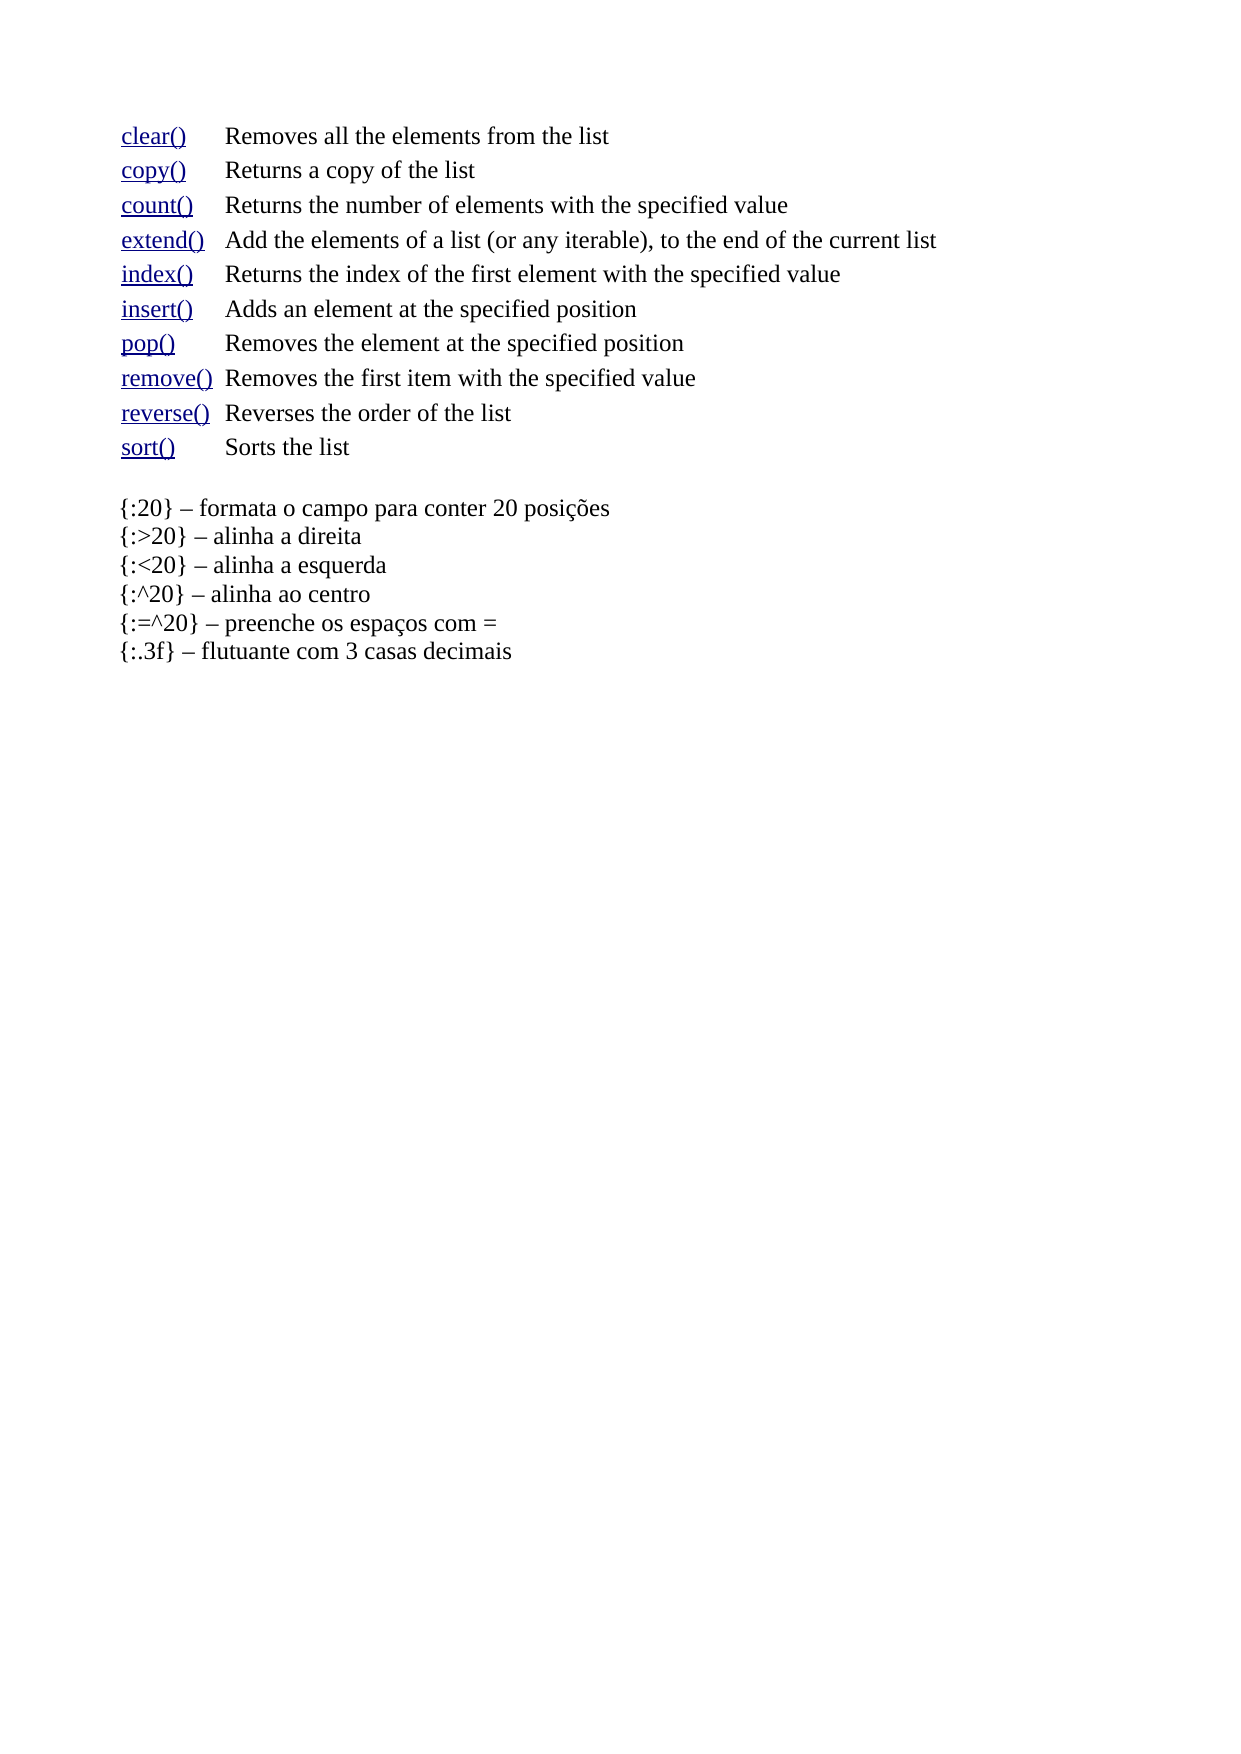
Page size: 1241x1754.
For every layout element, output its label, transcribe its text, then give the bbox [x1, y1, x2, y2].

table_cell Returns a copy of the list [222, 153, 944, 187]
table_cell Sorts the list [222, 429, 944, 464]
table_cell Reverses the order of the list [222, 395, 944, 429]
table_cell Returns the number of elements with the specified value [222, 187, 944, 222]
text {:=^20} – preenche os espaços com = [118, 608, 1122, 636]
table_cell reverse() [118, 395, 222, 429]
table_cell Adds an element at the specified position [222, 291, 944, 326]
text {:<20} – alinha a esquerda [118, 550, 1122, 579]
table_cell copy() [118, 153, 222, 187]
table_cell clear() [118, 118, 222, 153]
table_cell Removes the first item with the specified value [222, 360, 944, 395]
table_cell pop() [118, 326, 222, 360]
table_cell extend() [118, 222, 222, 256]
table_cell insert() [118, 291, 222, 326]
table_cell index() [118, 256, 222, 291]
table_cell Removes all the elements from the list [222, 118, 944, 153]
text {:^20} – alinha ao centro [118, 579, 1122, 608]
text {:.3f} – flutuante com 3 casas decimais [118, 636, 1122, 665]
table_cell Removes the element at the specified position [222, 326, 944, 360]
text {:>20} – alinha a direita [118, 521, 1122, 550]
table_cell Returns the index of the first element with the specified value [222, 256, 944, 291]
table_cell count() [118, 187, 222, 222]
table_cell sort() [118, 429, 222, 464]
table_cell remove() [118, 360, 222, 395]
text {:20} – formata o campo para conter 20 posições [118, 493, 1122, 521]
table_cell Add the elements of a list (or any iterable), to the end of the current list [222, 222, 944, 256]
